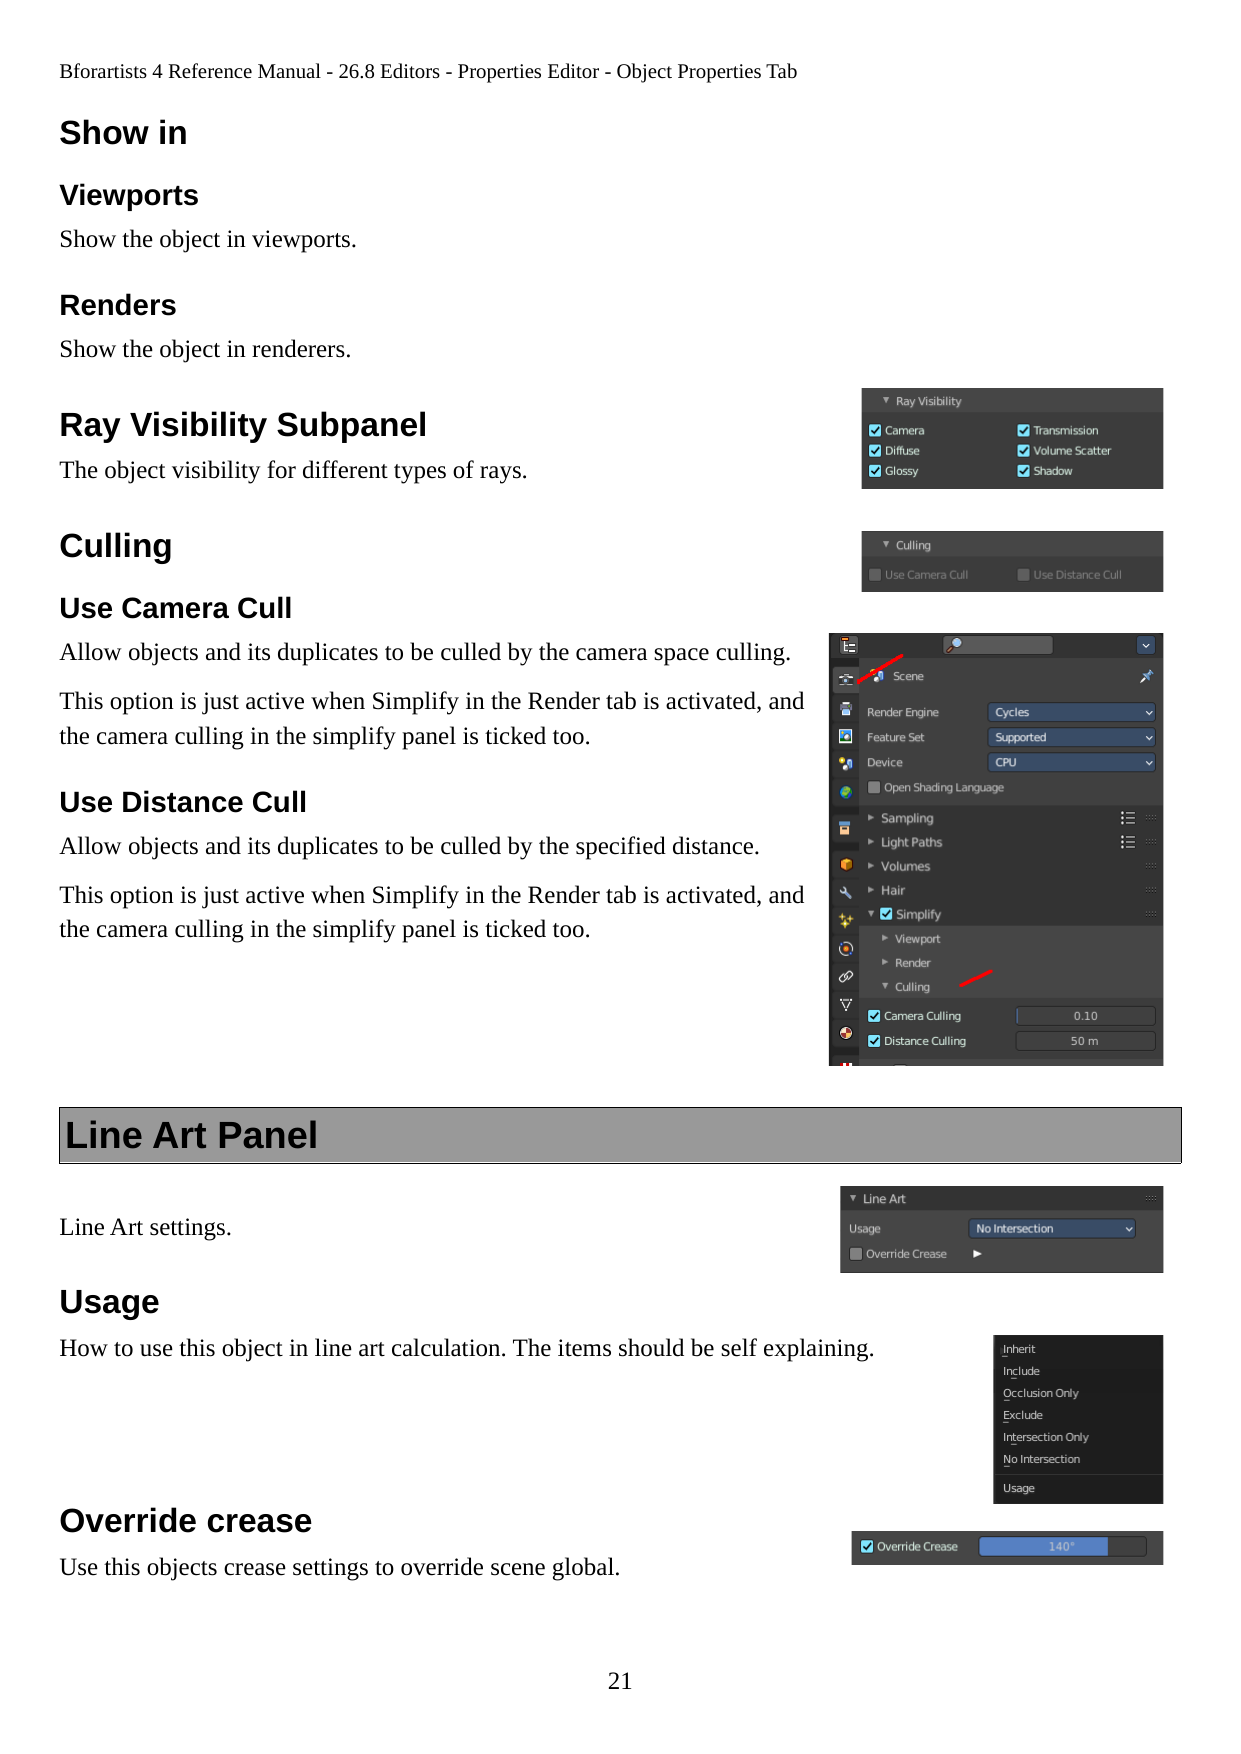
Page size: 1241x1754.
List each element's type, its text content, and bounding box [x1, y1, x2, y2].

subtitle Use Distance Cull [59, 784, 828, 818]
text Use this objects crease settings to override scene global. [59, 1552, 1181, 1581]
subtitle Override crease [59, 1501, 1181, 1539]
subtitle Culling [59, 525, 1181, 564]
text Show the object in renderers. [59, 334, 1181, 363]
text The object visibility for different types of rays. [59, 456, 861, 484]
subtitle Use Camera Cull [59, 591, 1181, 625]
text This option is just active when Simplify in the Render tab is activated, and the camera culling in the simplify panel is ticked too. [59, 686, 828, 750]
subtitle [1164, 404, 1181, 443]
picture [851, 1531, 1164, 1565]
subtitle Renders [59, 288, 1181, 322]
picture [840, 1186, 1164, 1273]
picture [993, 1335, 1164, 1504]
text Allow objects and its duplicates to be culled by the camera space culling. [59, 637, 828, 666]
text This option is just active when Simplify in the Render tab is activated, and the camera culling in the simplify panel is ticked too. [59, 880, 828, 943]
table_header Line Art Panel [60, 1108, 1181, 1162]
subtitle Ray Visibility Subpanel [59, 404, 861, 443]
text [1164, 1212, 1181, 1240]
text Allow objects and its duplicates to be culled by the specified distance. [59, 831, 828, 859]
text How to use this object in line art calculation. The items should be self explaining. [59, 1333, 1181, 1361]
picture [828, 633, 1164, 1066]
text Line Art settings. [59, 1212, 840, 1240]
subtitle Usage [59, 1281, 1181, 1320]
subtitle [1164, 784, 1181, 818]
text Show the object in viewports. [59, 224, 1181, 253]
subtitle Show in [59, 113, 1181, 151]
subtitle Viewports [59, 178, 1181, 212]
